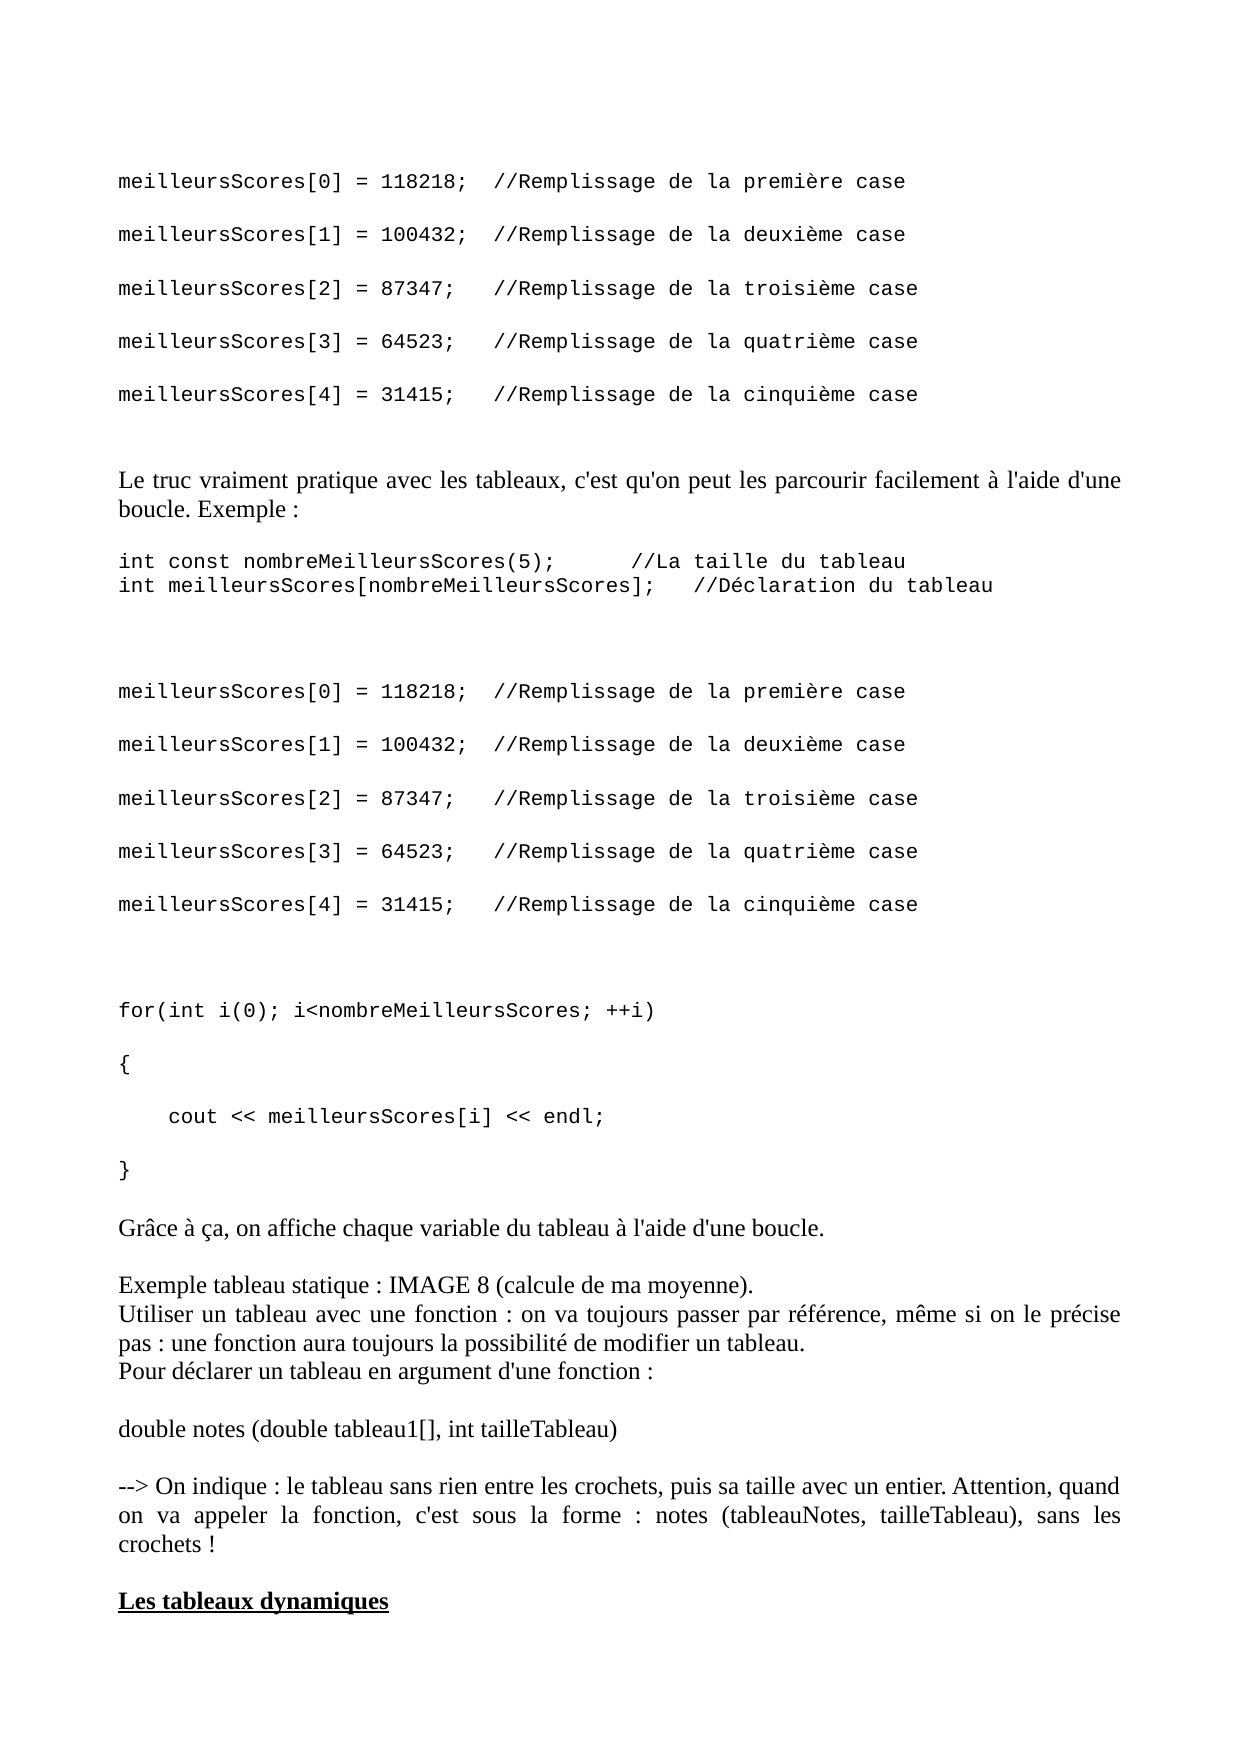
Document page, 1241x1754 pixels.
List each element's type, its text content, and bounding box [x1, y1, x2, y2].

text meilleursScores[2] = 87347; //Remplissage de la troisième case [118, 788, 1122, 811]
text meilleursScores[4] = 31415; //Remplissage de la cinquième case [118, 894, 1122, 917]
text meilleursScores[1] = 100432; //Remplissage de la deuxième case [118, 734, 1122, 758]
text } [118, 1159, 1122, 1183]
text Exemple tableau statique : IMAGE 8 (calcule de ma moyenne). [118, 1270, 1122, 1299]
text Le truc vraiment pratique avec les tableaux, c'est qu'on peut les parcourir facilement à l'aide d'une boucle. Exemple : [118, 466, 1122, 523]
text cout << meilleursScores[i] << endl; [118, 1106, 1122, 1130]
text { [118, 1053, 1122, 1077]
text for(int i(0); i<nombreMeilleursScores; ++i) [118, 1000, 1122, 1024]
text meilleursScores[1] = 100432; //Remplissage de la deuxième case [118, 224, 1122, 248]
text meilleursScores[2] = 87347; //Remplissage de la troisième case [118, 277, 1122, 301]
text meilleursScores[0] = 118218; //Remplissage de la première case [118, 171, 1122, 195]
text int const nombreMeilleursScores(5); //La taille du tableau [118, 551, 1122, 575]
text Utiliser un tableau avec une fonction : on va toujours passer par référence, même si on le précise pas : une fonction aura toujours la possibilité de modifier un tableau. [118, 1299, 1122, 1356]
text meilleursScores[0] = 118218; //Remplissage de la première case [118, 681, 1122, 705]
text double notes (double tableau1[], int tailleTableau) [118, 1414, 1122, 1443]
text int meilleursScores[nombreMeilleursScores]; //Déclaration du tableau [118, 575, 1122, 599]
text Les tableaux dynamiques [118, 1586, 1122, 1615]
text Pour déclarer un tableau en argument d'une fonction : [118, 1356, 1122, 1385]
text Grâce à ça, on affiche chaque variable du tableau à l'aide d'une boucle. [118, 1213, 1122, 1241]
text meilleursScores[4] = 31415; //Remplissage de la cinquième case [118, 384, 1122, 407]
text --> On indique : le tableau sans rien entre les crochets, puis sa taille avec un entier. Attention, quand on va appeler la fonction, c'est sous la forme : notes (tableauNotes, tailleTableau), sans les crochets ! [118, 1471, 1122, 1558]
text meilleursScores[3] = 64523; //Remplissage de la quatrième case [118, 331, 1122, 354]
text meilleursScores[3] = 64523; //Remplissage de la quatrième case [118, 841, 1122, 864]
